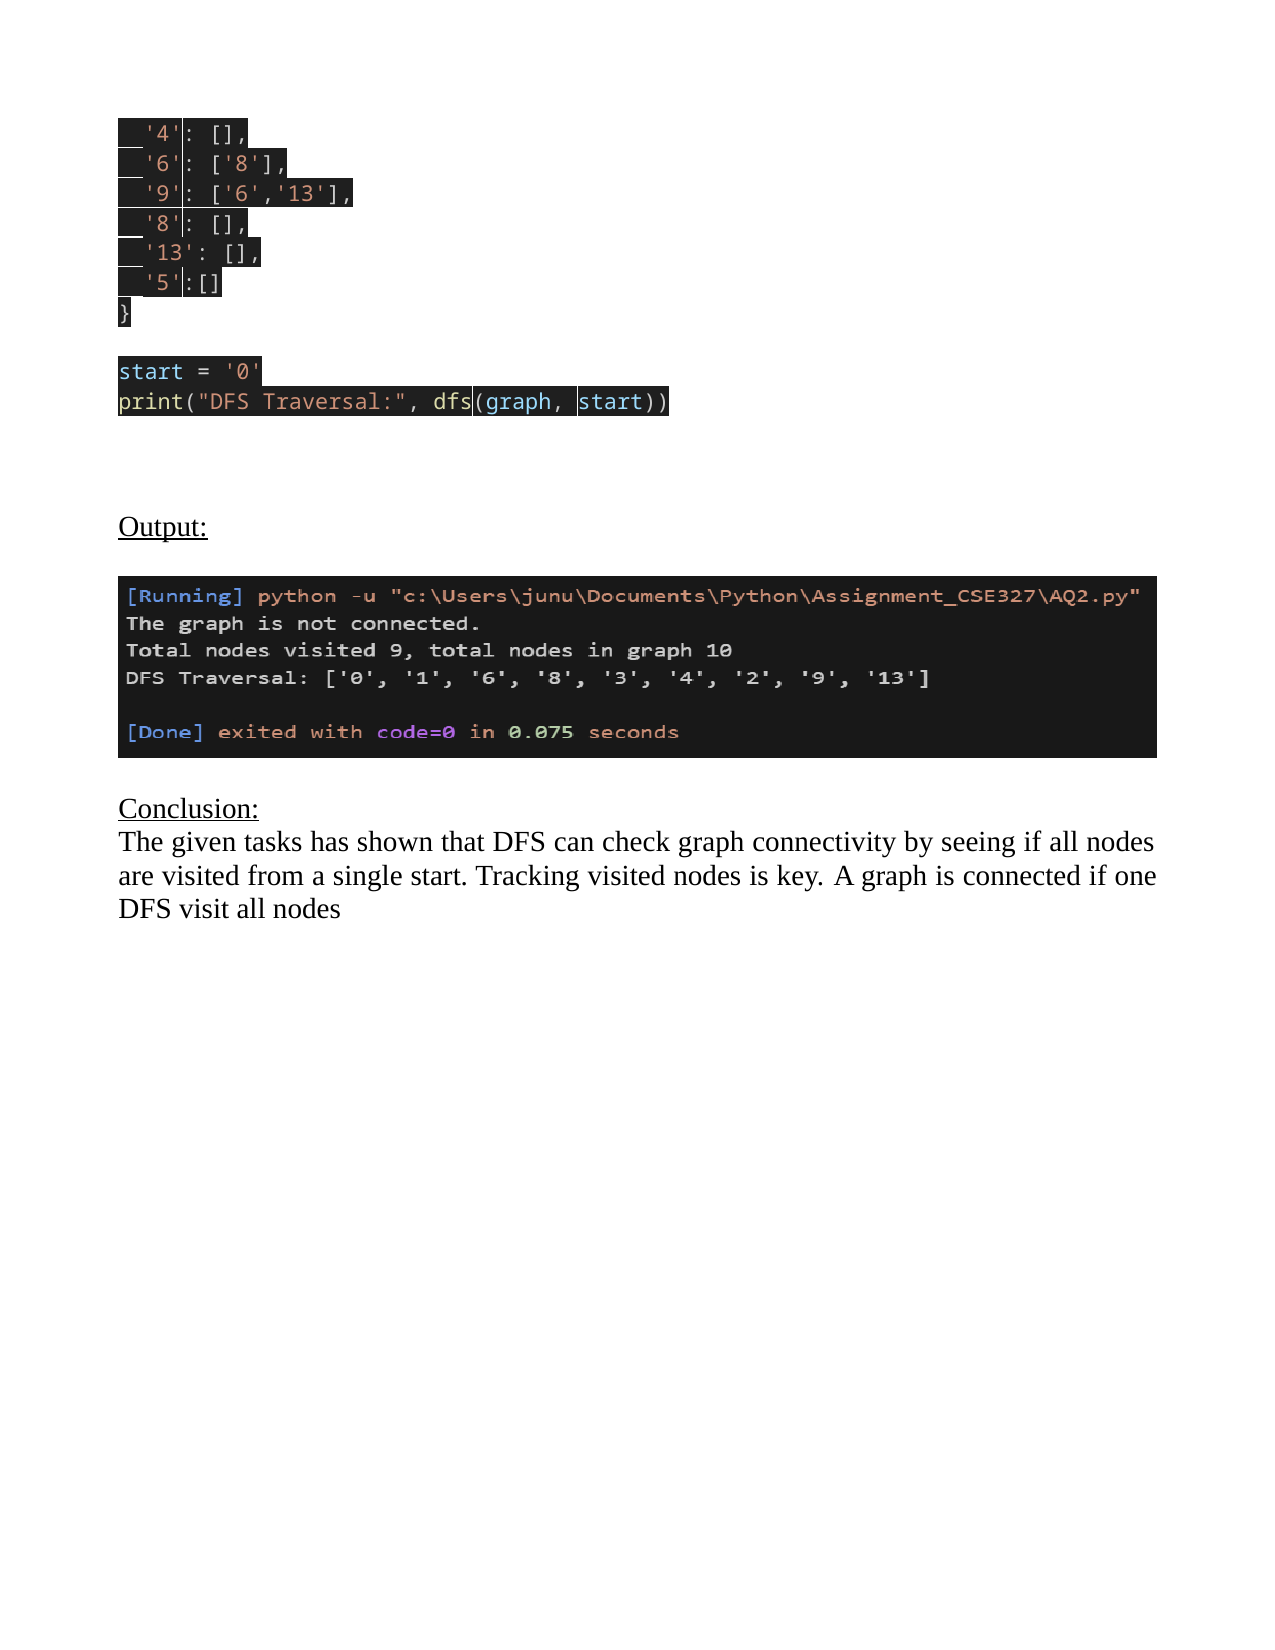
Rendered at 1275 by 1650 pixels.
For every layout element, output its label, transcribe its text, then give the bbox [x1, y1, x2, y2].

picture [118, 576, 1157, 758]
text start = '0' [118, 356, 1157, 386]
text } [118, 297, 1157, 327]
text Output: [118, 509, 1157, 543]
text '5':[] [118, 267, 1157, 297]
text The given tasks has shown that DFS can check graph connectivity by seeing if all nodes are visited from a single start. Tracking visited nodes is key. A graph is connected if one DFS visit all nodes [118, 824, 1157, 925]
text '8': [], [118, 207, 1157, 237]
text '13': [], [118, 237, 1157, 267]
text Conclusion: [118, 791, 1157, 824]
text print("DFS Traversal:", dfs(graph, start)) [118, 386, 1157, 416]
text '4': [], [118, 118, 1157, 148]
text '9': ['6','13'], [118, 178, 1157, 207]
text '6': ['8'], [118, 148, 1157, 178]
